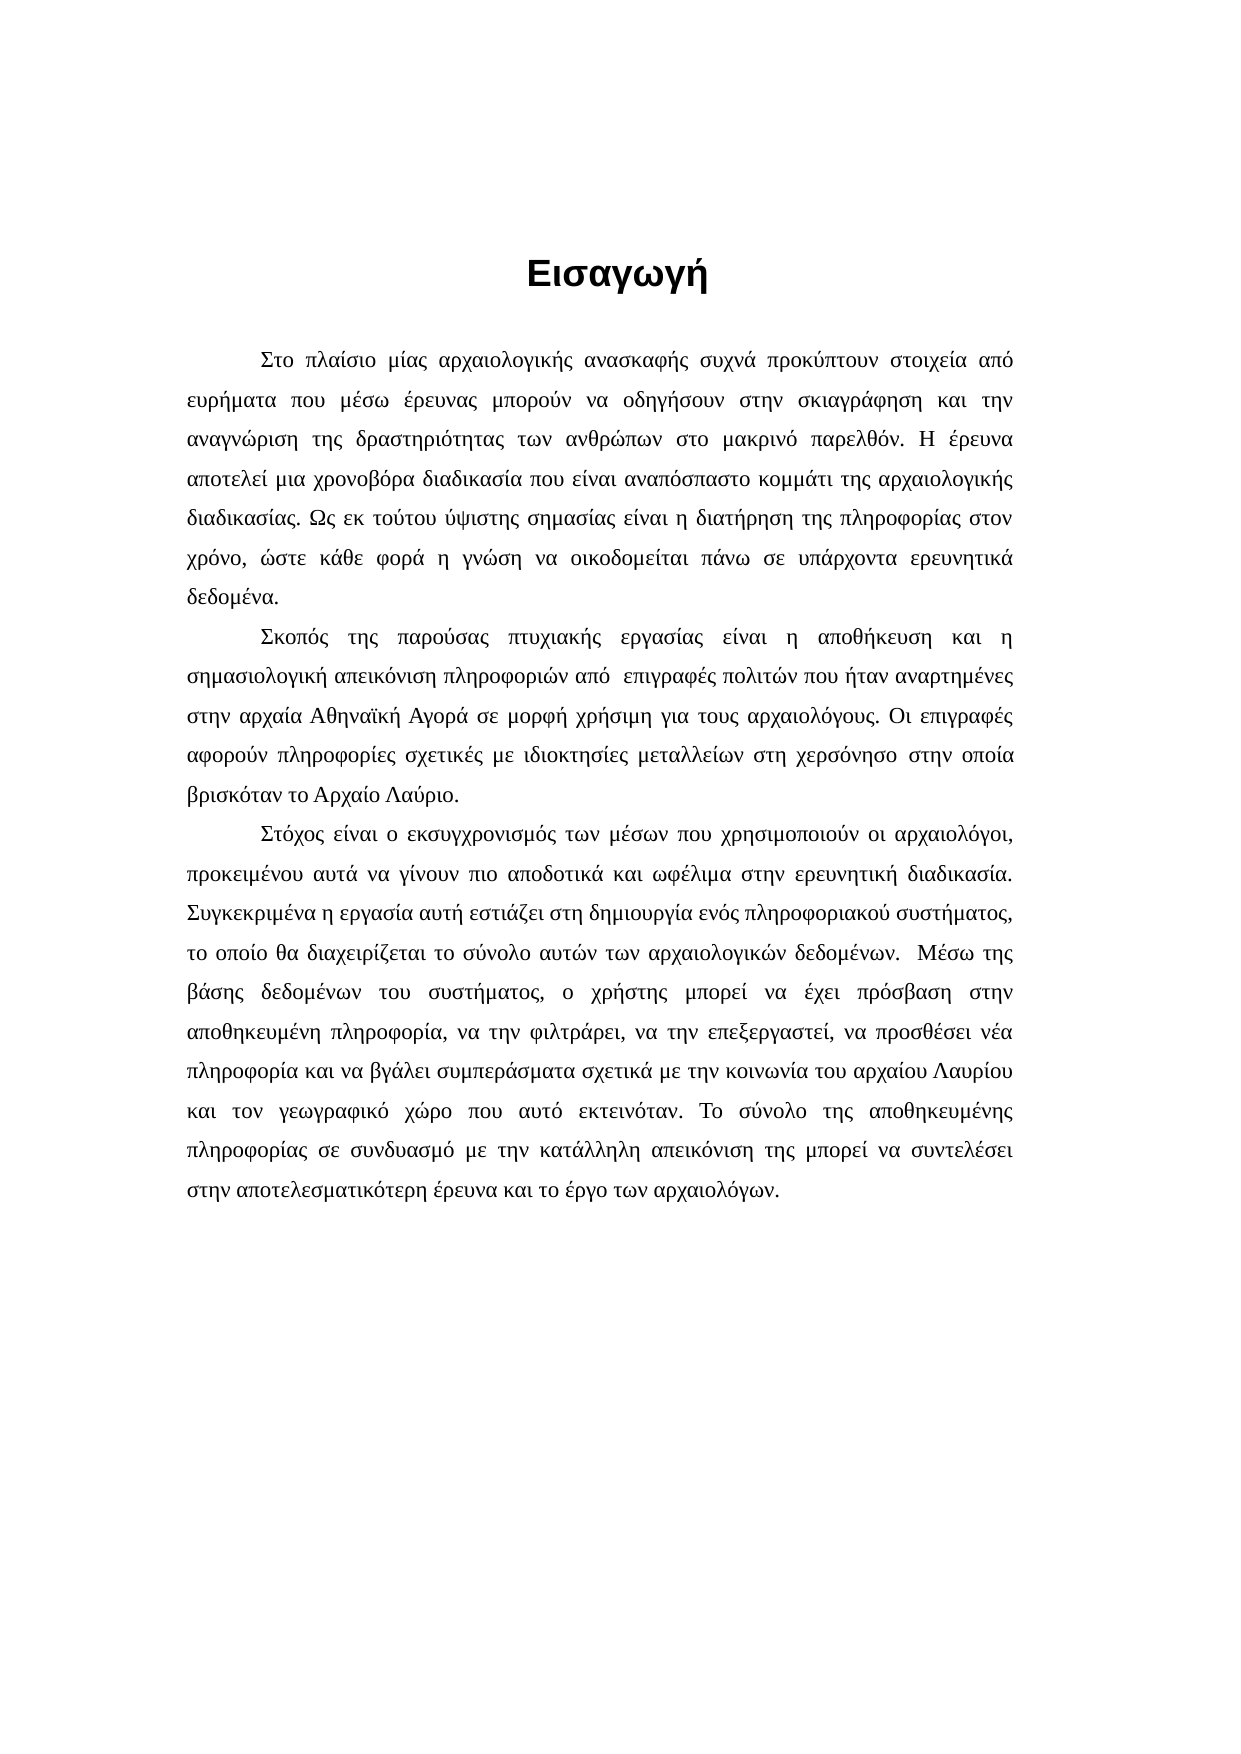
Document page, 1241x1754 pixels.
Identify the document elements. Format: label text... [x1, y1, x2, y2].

text Στόχος είναι ο εκσυγχρονισμός των μέσων που χρησιμοποιούν οι αρχαιολόγοι, προκειμένου αυτά να γίνουν πιο αποδοτικά και ωφέλιμα στην ερευνητική διαδικασία. Συγκεκριμένα η εργασία αυτή εστιάζει στη δημιουργία ενός πληροφοριακού συστήματος, το οποίο θα διαχειρίζεται το σύνολο αυτών των αρχαιολογικών δεδομένων. Μέσω της βάσης δεδομένων του συστήματος, ο χρήστης μπορεί να έχει πρόσβαση στην αποθηκευμένη πληροφορία, να την φιλτράρει, να την επεξεργαστεί, να προσθέσει νέα πληροφορία και να βγάλει συμπεράσματα σχετικά με την κοινωνία του αρχαίου Λαυρίου και τον γεωγραφικό χώρο που αυτό εκτεινόταν. Το σύνολο της αποθηκευμένης πληροφορίας σε συνδυασμό με την κατάλληλη απεικόνιση της μπορεί να συντελέσει στην αποτελεσματικότερη έρευνα και το έργο των αρχαιολόγων. [187, 820, 1014, 1202]
text Σκοπός της παρούσας πτυχιακής εργασίας είναι η αποθήκευση και η σημασιολογική απεικόνιση πληροφοριών από επιγραφές πολιτών που ήταν αναρτημένες στην αρχαία Αθηναϊκή Αγορά σε μορφή χρήσιμη για τους αρχαιολόγους. Οι επιγραφές αφορούν πληροφορίες σχετικές με ιδιοκτησίες μεταλλείων στη χερσόνησο στην οποία βρισκόταν το Αρχαίο Λαύριο. [187, 623, 1014, 807]
text Στο πλαίσιο μίας αρχαιολογικής ανασκαφής συχνά προκύπτουν στοιχεία από ευρήματα που μέσω έρευνας μπορούν να οδηγήσουν στην σκιαγράφηση και την αναγνώριση της δραστηριότητας των ανθρώπων στο μακρινό παρελθόν. Η έρευνα αποτελεί μια χρονοβόρα διαδικασία που είναι αναπόσπαστο κομμάτι της αρχαιολογικής διαδικασίας. Ως εκ τούτου ύψιστης σημασίας είναι η διατήρηση της πληροφορίας στον χρόνο, ώστε κάθε φορά η γνώση να οικοδομείται πάνω σε υπάρχοντα ερευνητικά δεδομένα. [187, 347, 1014, 610]
subtitle Εισαγωγή [113, 251, 1122, 294]
